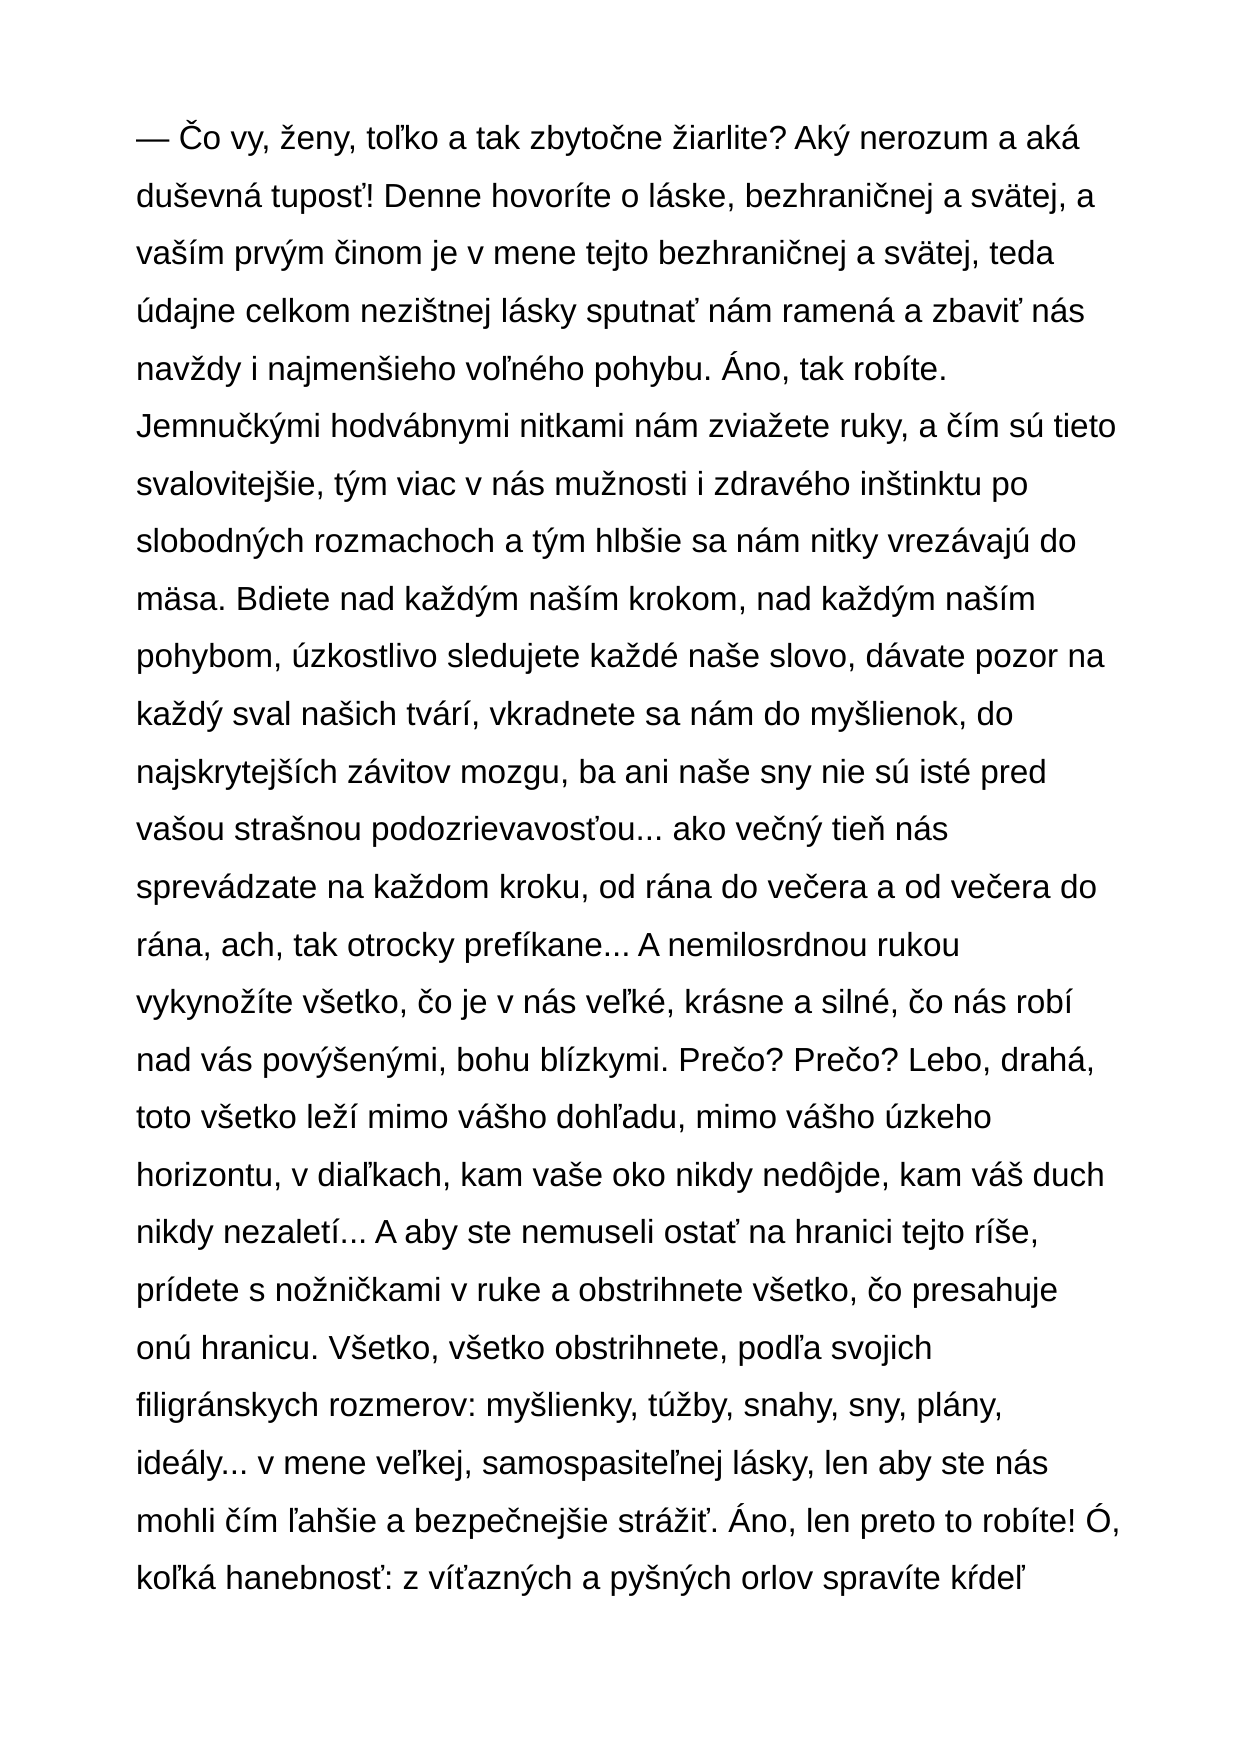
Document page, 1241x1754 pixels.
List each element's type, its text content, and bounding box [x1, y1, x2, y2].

text — Čo vy, ženy, toľko a tak zbytočne žiarlite? Aký nerozum a aká duševná tuposť! Denne hovoríte o láske, bezhraničnej a svätej, a vaším prvým činom je v mene tejto bezhraničnej a svätej, teda údajne celkom nezištnej lásky sputnať nám ramená a zbaviť nás navždy i najmenšieho voľného pohybu. Áno, tak robíte. Jemnučkými hodvábnymi nitkami nám zviažete ruky, a čím sú tieto svalovitejšie, tým viac v nás mužnosti i zdravého inštinktu po slobodných rozmachoch a tým hlbšie sa nám nitky vrezávajú do mäsa. Bdiete nad každým naším krokom, nad každým naším pohybom, úzkostlivo sledujete každé naše slovo, dávate pozor na každý sval našich tvárí, vkradnete sa nám do myšlienok, do najskrytejších závitov mozgu, ba ani naše sny nie sú isté pred vašou strašnou podozrievavosťou... ako večný tieň nás sprevádzate na každom kroku, od rána do večera a od večera do rána, ach, tak otrocky prefíkane... A nemilosrdnou rukou vykynožíte všetko, čo je v nás veľké, krásne a silné, čo nás robí nad vás povýšenými, bohu blízkymi. Prečo? Prečo? Lebo, drahá, toto všetko leží mimo vášho dohľadu, mimo vášho úzkeho horizontu, v diaľkach, kam vaše oko nikdy nedôjde, kam váš duch nikdy nezaletí... A aby ste nemuseli ostať na hranici tejto ríše, prídete s nožničkami v ruke a obstrihnete všetko, čo presahuje onú hranicu. Všetko, všetko obstrihnete, podľa svojich filigránskych rozmerov: myšlienky, túžby, snahy, sny, plány, ideály... v mene veľkej, samospasiteľnej lásky, len aby ste nás mohli čím ľahšie a bezpečnejšie strážiť. Áno, len preto to robíte! Ó, koľká hanebnosť: z víťazných a pyšných orlov spravíte kŕdeľ [136, 118, 1122, 1597]
